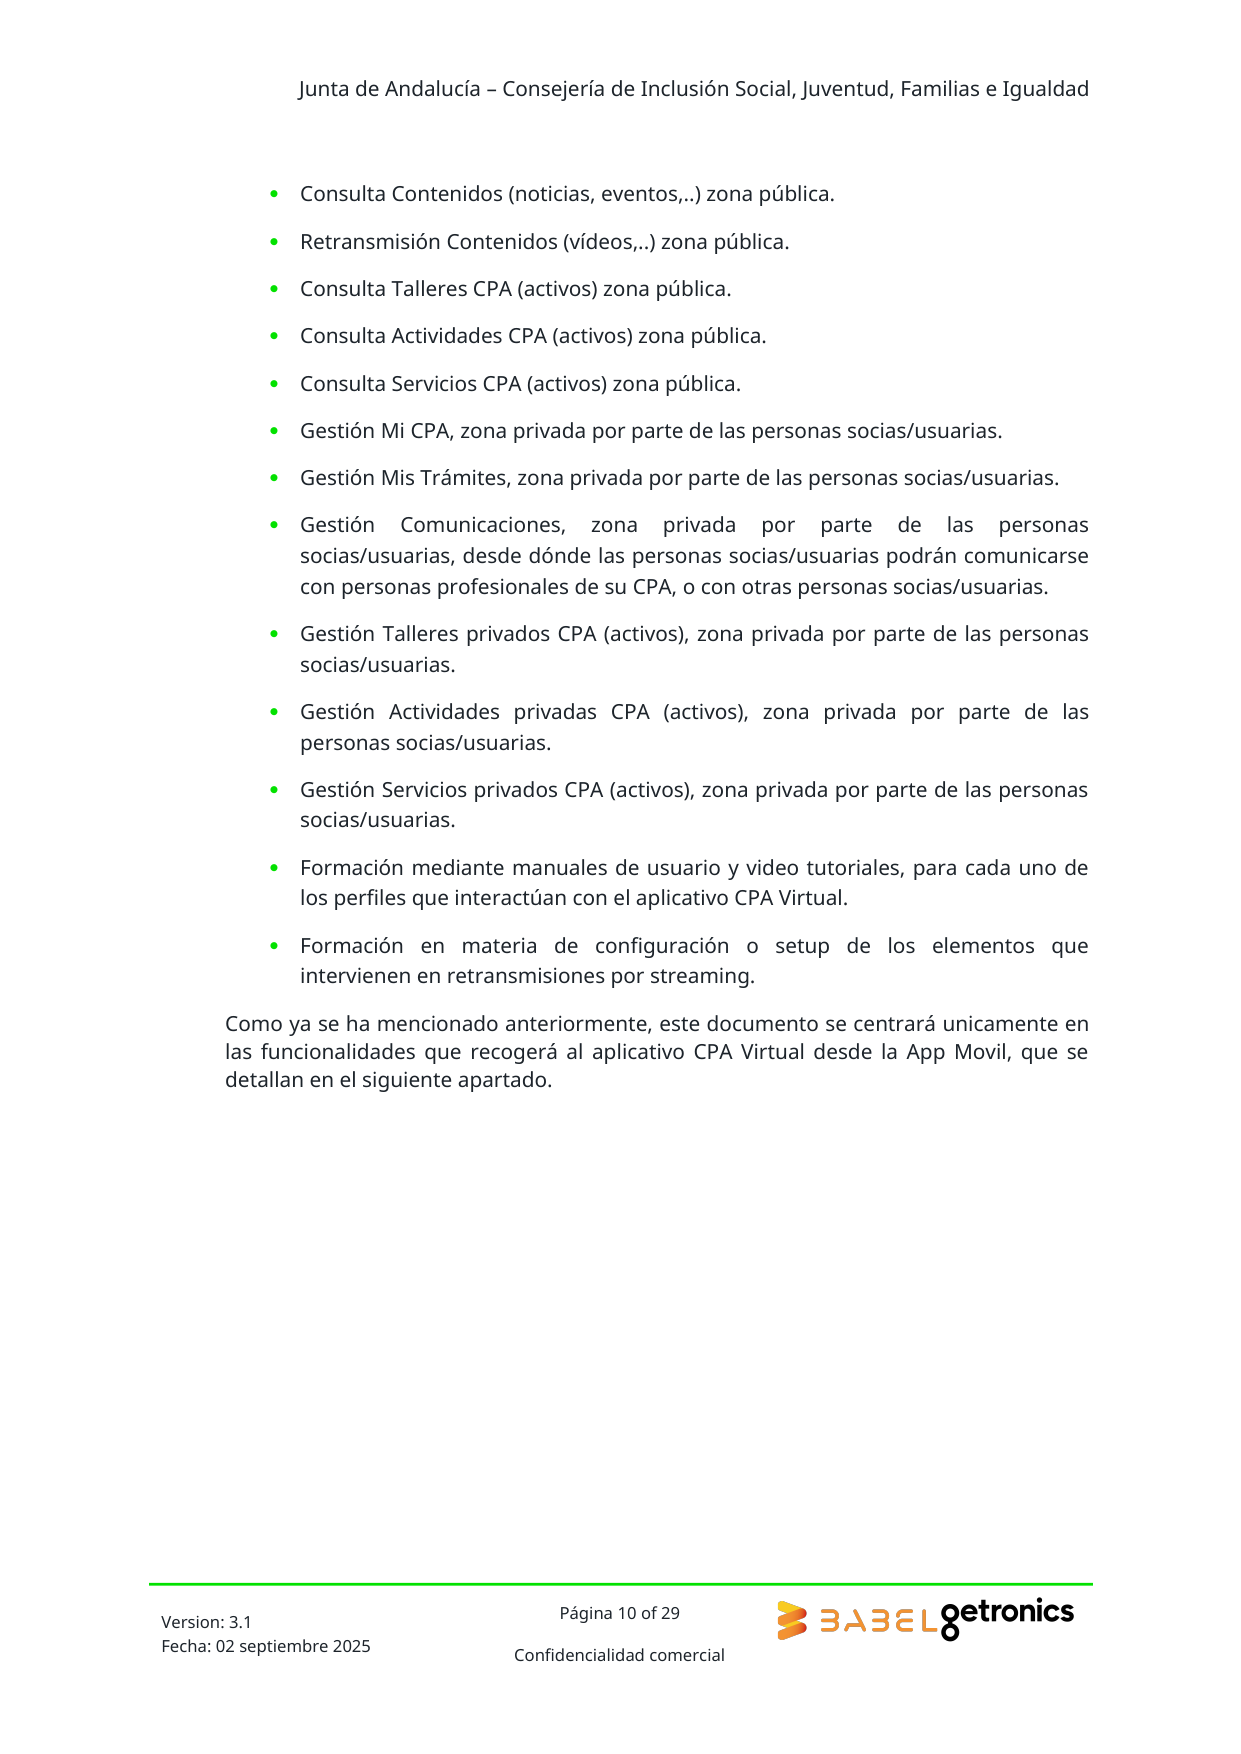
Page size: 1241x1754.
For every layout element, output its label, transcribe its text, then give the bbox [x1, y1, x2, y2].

list Gestión Mis Trámites, zona privada por parte de las personas socias/usuarias. [270, 463, 1090, 492]
list Formación mediante manuales de usuario y video tutoriales, para cada uno de los perfiles que interactúan con el aplicativo CPA Virtual. [270, 853, 1090, 912]
list Consulta Contenidos (noticias, eventos,..) zona pública. [270, 179, 1090, 208]
list Consulta Talleres CPA (activos) zona pública. [270, 274, 1090, 303]
list Gestión Comunicaciones, zona privada por parte de las personas socias/usuarias, desde dónde las personas socias/usuarias podrán comunicarse con personas profesionales de su CPA, o con otras personas socias/usuarias. [270, 511, 1090, 600]
list Consulta Servicios CPA (activos) zona pública. [270, 369, 1090, 397]
picture [777, 1594, 1078, 1646]
list Gestión Mi CPA, zona privada por parte de las personas socias/usuarias. [270, 416, 1090, 444]
list Formación en materia de configuración o setup de los elementos que intervienen en retransmisiones por streaming. [270, 931, 1090, 990]
list Consulta Actividades CPA (activos) zona pública. [270, 321, 1090, 350]
list Gestión Actividades privadas CPA (activos), zona privada por parte de las personas socias/usuarias. [270, 697, 1090, 756]
list Retransmisión Contenidos (vídeos,..) zona pública. [270, 227, 1090, 255]
list Gestión Servicios privados CPA (activos), zona privada por parte de las personas socias/usuarias. [270, 775, 1090, 834]
list Gestión Talleres privados CPA (activos), zona privada por parte de las personas socias/usuarias. [270, 619, 1090, 678]
list Como ya se ha mencionado anteriormente, este documento se centrará unicamente en las funcionalidades que recogerá al aplicativo CPA Virtual desde la App Movil, que se detallan en el siguiente apartado. [187, 1009, 1090, 1094]
